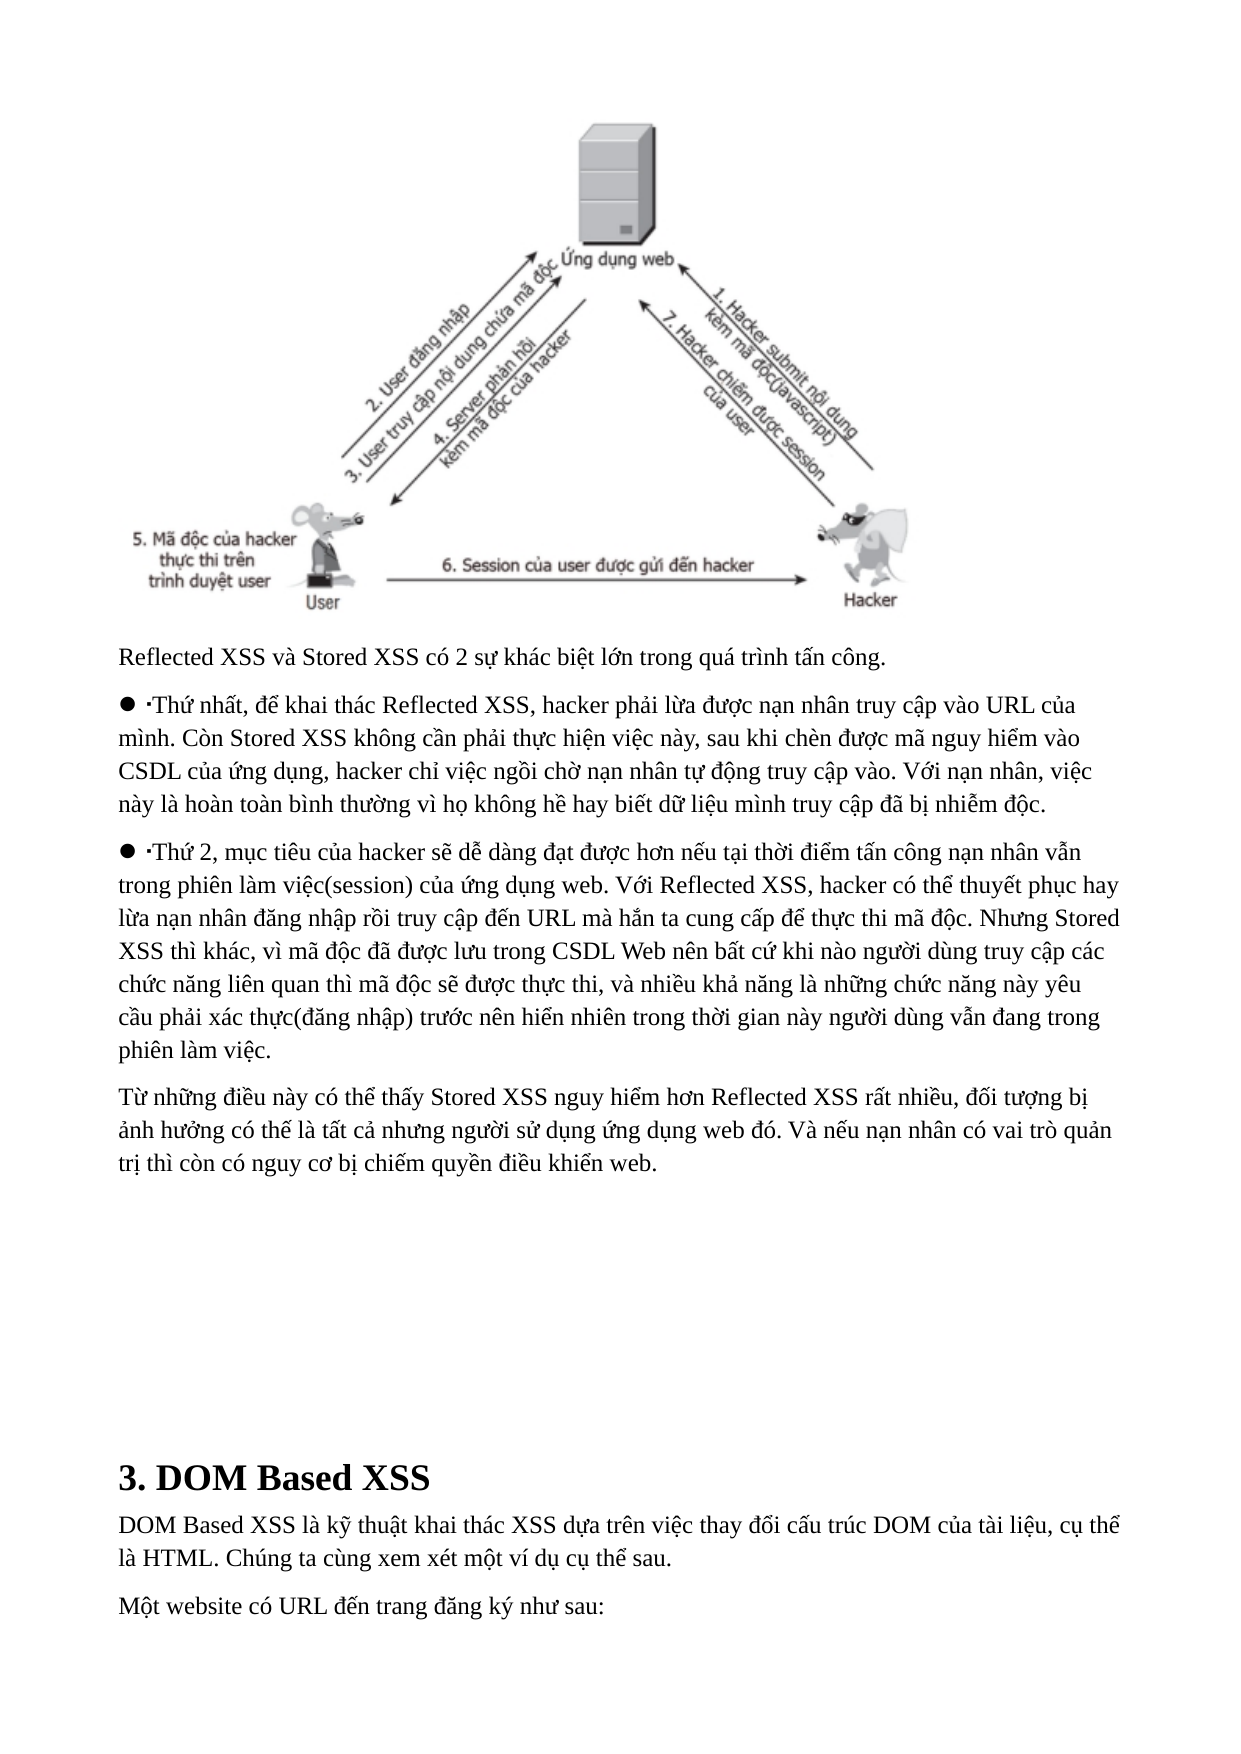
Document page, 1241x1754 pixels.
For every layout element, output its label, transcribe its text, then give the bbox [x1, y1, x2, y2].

picture [118, 118, 984, 619]
text Một website có URL đến trang đăng ký như sau: [118, 1591, 1122, 1620]
subtitle 3. DOM Based XSS [118, 1455, 1122, 1498]
text DOM Based XSS là kỹ thuật khai thác XSS dựa trên việc thay đổi cấu trúc DOM của tài liệu, cụ thể là HTML. Chúng ta cùng xem xét một ví dụ cụ thể sau. [118, 1511, 1122, 1572]
text Từ những điều này có thể thấy Stored XSS nguy hiểm hơn Reflected XSS rất nhiều, đối tượng bị ảnh hưởng có thế là tất cả nhưng người sử dụng ứng dụng web đó. Và nếu nạn nhân có vai trò quản trị thì còn có nguy cơ bị chiếm quyền điều khiển web. [118, 1082, 1122, 1177]
text l Thứ nhất, để khai thác Reflected XSS, hacker phải lừa được nạn nhân truy cập vào URL của mình. Còn Stored XSS không cần phải thực hiện việc này, sau khi chèn được mã nguy hiểm vào CSDL của ứng dụng, hacker chỉ việc ngồi chờ nạn nhân tự động truy cập vào. Với nạn nhân, việc này là hoàn toàn bình thường vì họ không hề hay biết dữ liệu mình truy cập đã bị nhiễm độc. [118, 690, 1122, 818]
text Reflected XSS và Stored XSS có 2 sự khác biệt lớn trong quá trình tấn công. [118, 642, 1122, 671]
text l Thứ 2, mục tiêu của hacker sẽ dễ dàng đạt được hơn nếu tại thời điểm tấn công nạn nhân vẫn trong phiên làm việc(session) của ứng dụng web. Với Reflected XSS, hacker có thể thuyết phục hay lừa nạn nhân đăng nhập rồi truy cập đến URL mà hắn ta cung cấp để thực thi mã độc. Nhưng Stored XSS thì khác, vì mã độc đã được lưu trong CSDL Web nên bất cứ khi nào người dùng truy cập các chức năng liên quan thì mã độc sẽ được thực thi, và nhiều khả năng là những chức năng này yêu cầu phải xác thực(đăng nhập) trước nên hiển nhiên trong thời gian này người dùng vẫn đang trong phiên làm việc. [118, 837, 1122, 1063]
